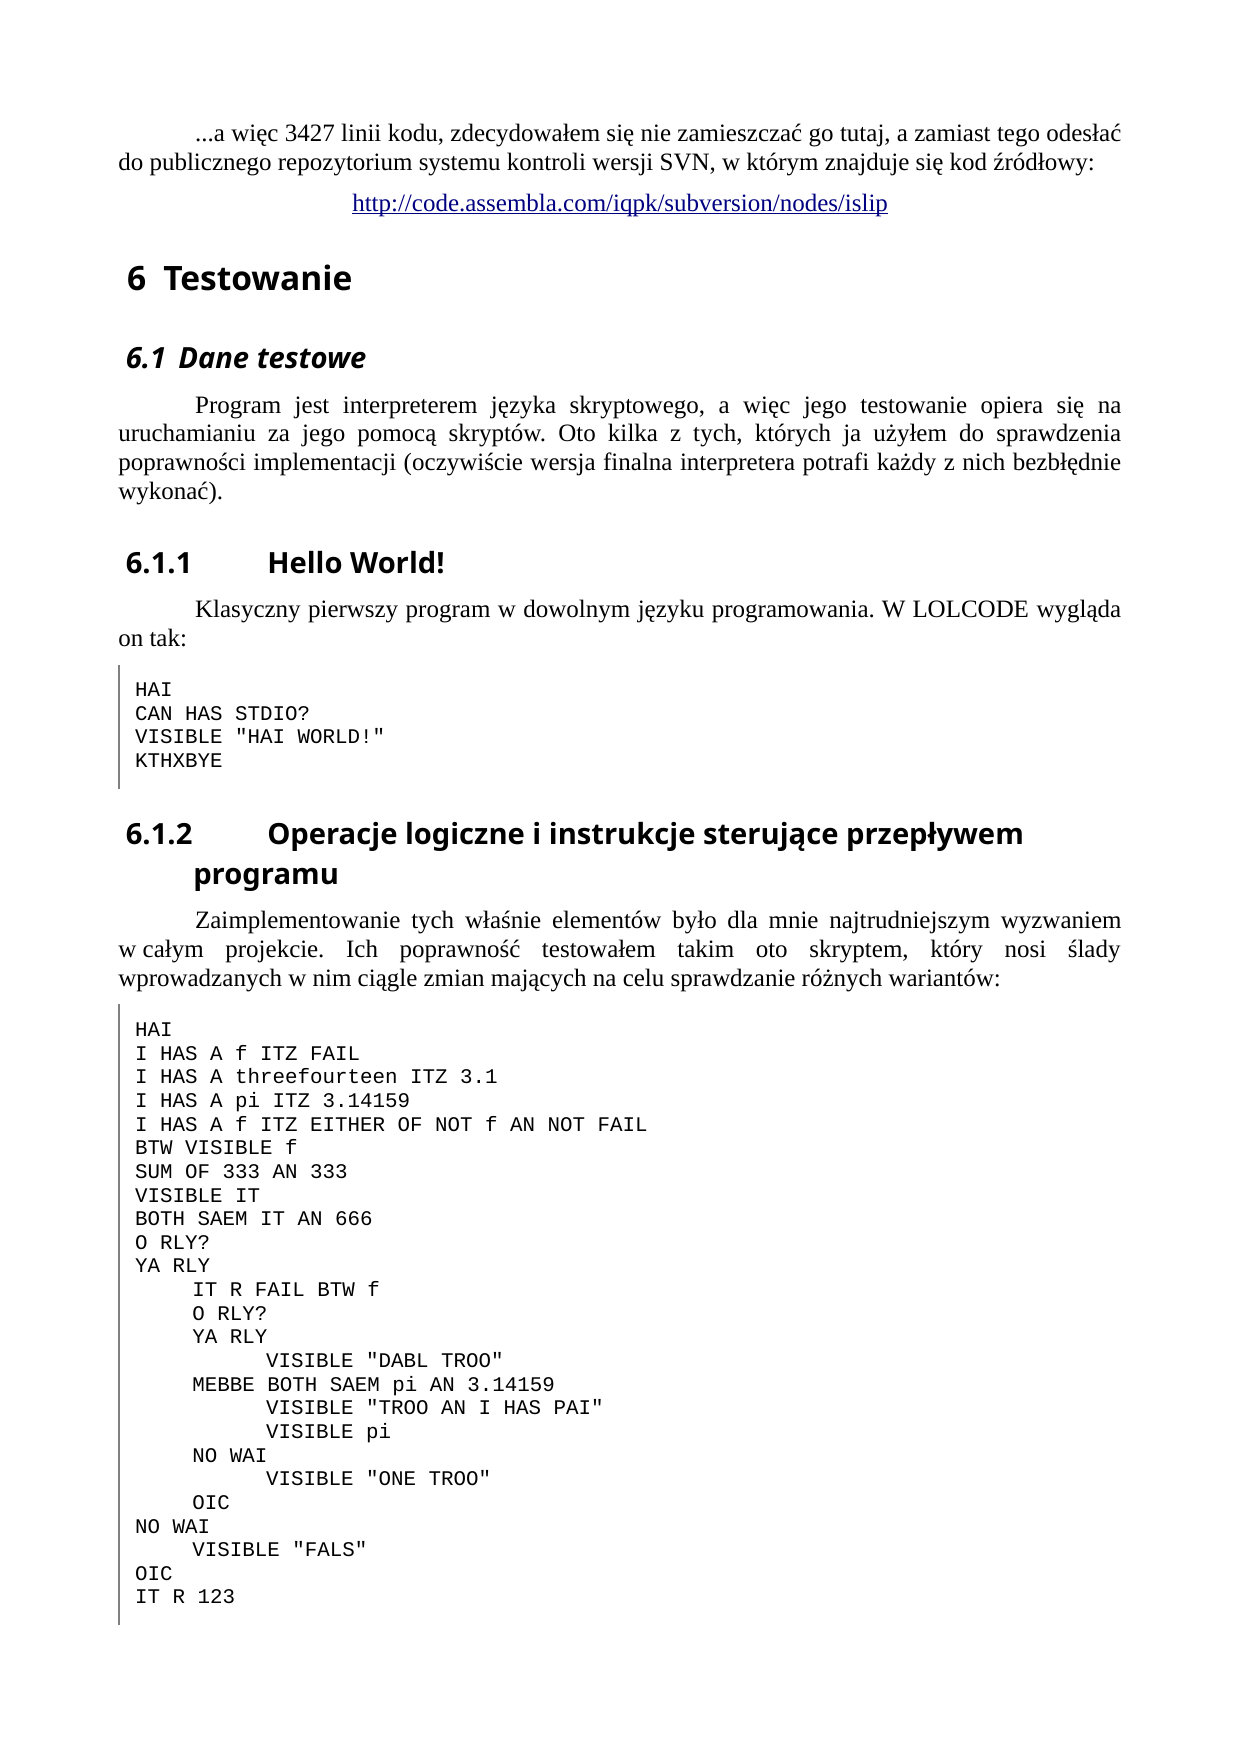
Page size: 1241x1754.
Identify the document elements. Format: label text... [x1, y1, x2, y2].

text I HAS A f ITZ EITHER OF NOT f AN NOT FAIL [120, 1114, 1122, 1137]
text I HAS A threefourteen ITZ 3.1 [120, 1066, 1122, 1090]
subtitle Testowanie [118, 254, 1122, 300]
text Klasyczny pierwszy program w dowolnym języku programowania. W LOLCODE wygląda on tak: [118, 594, 1122, 652]
text HAI [118, 664, 1122, 703]
text I HAS A f ITZ FAIL [120, 1043, 1122, 1066]
text http://code.assembla.com/iqpk/subversion/nodes/islip [118, 188, 1122, 217]
text YA RLY [120, 1326, 1122, 1350]
text NO WAI [120, 1445, 1122, 1468]
text OIC [120, 1492, 1122, 1516]
text VISIBLE IT [120, 1184, 1122, 1208]
text OIC [120, 1563, 1122, 1587]
subtitle Operacje logiczne i instrukcje sterujące przepływem programu [118, 814, 1122, 893]
text IT R FAIL BTW f [120, 1279, 1122, 1303]
subtitle Dane testowe [118, 338, 1122, 377]
text CAN HAS STDIO? [120, 703, 1122, 727]
text VISIBLE pi [120, 1421, 1122, 1445]
text VISIBLE "ONE TROO" [120, 1468, 1122, 1492]
text BOTH SAEM IT AN 666 [120, 1208, 1122, 1232]
text BTW VISIBLE f [120, 1137, 1122, 1161]
text O RLY? [120, 1232, 1122, 1256]
text ...a więc 3427 linii kodu, zdecydowałem się nie zamieszczać go tutaj, a zamiast tego odesłać do publicznego repozytorium systemu kontroli wersji SVN, w którym znajduje się kod źródłowy: [118, 118, 1122, 176]
text O RLY? [120, 1303, 1122, 1326]
subtitle Hello World! [118, 542, 1122, 582]
text IT R 123 [120, 1587, 1122, 1625]
text VISIBLE "FALS" [120, 1539, 1122, 1563]
text YA RLY [120, 1256, 1122, 1279]
text MEBBE BOTH SAEM pi AN 3.14159 [120, 1374, 1122, 1397]
text SUM OF 333 AN 333 [120, 1161, 1122, 1184]
text Zaimplementowanie tych właśnie elementów było dla mnie najtrudniejszym wyzwaniem w całym projekcie. Ich poprawność testowałem takim oto skryptem, który nosi ślady wprowadzanych w nim ciągle zmian mających na celu sprawdzanie różnych wariantów: [118, 906, 1122, 992]
text I HAS A pi ITZ 3.14159 [120, 1090, 1122, 1114]
text NO WAI [120, 1516, 1122, 1539]
text VISIBLE "DABL TROO" [120, 1350, 1122, 1374]
text Program jest interpreterem języka skryptowego, a więc jego testowanie opiera się na uruchamianiu za jego pomocą skryptów. Oto kilka z tych, których ja użyłem do sprawdzenia poprawności implementacji (oczywiście wersja finalna interpretera potrafi każdy z nich bezbłędnie wykonać). [118, 390, 1122, 505]
text HAI [120, 1004, 1122, 1043]
text KTHXBYE [120, 750, 1122, 789]
text VISIBLE "HAI WORLD!" [120, 727, 1122, 750]
text VISIBLE "TROO AN I HAS PAI" [120, 1397, 1122, 1421]
